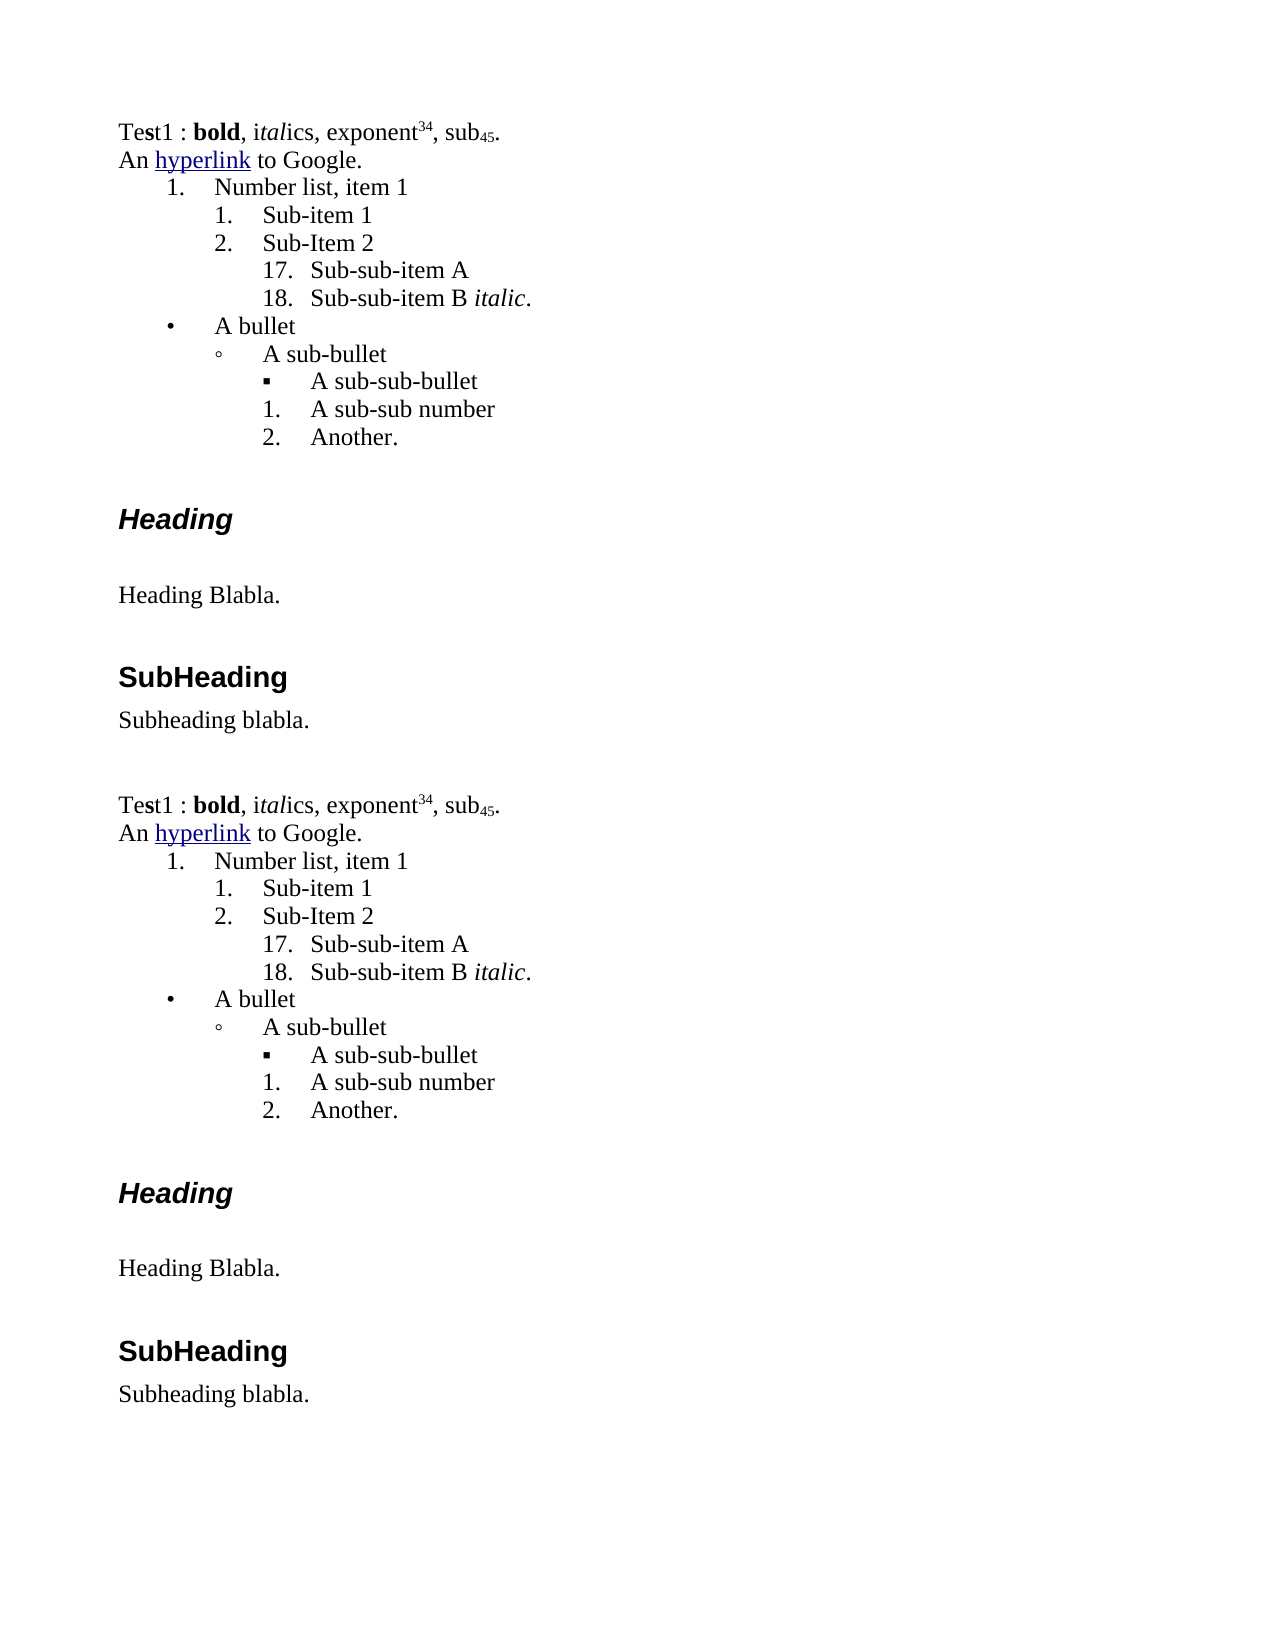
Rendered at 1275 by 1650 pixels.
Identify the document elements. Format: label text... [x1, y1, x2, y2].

list Sub-sub-item A [262, 930, 1157, 958]
list Number list, item 1 [166, 847, 1157, 874]
list Sub-Item 2 [214, 902, 1157, 930]
list Another. [262, 1096, 1157, 1152]
subtitle Heading [118, 1177, 1157, 1242]
list A sub-sub number [262, 1068, 1157, 1096]
text Heading Blabla. [118, 1254, 1157, 1310]
text Subheading blabla. [118, 1380, 1157, 1435]
subtitle SubHeading [118, 1335, 1157, 1367]
list A sub-sub-bullet [262, 1041, 1157, 1068]
list Sub-item 1 [214, 874, 1157, 902]
text An hyperlink to Google. [118, 819, 1157, 847]
list A bullet [166, 985, 1157, 1013]
list Sub-sub-item B italic. [262, 958, 1157, 985]
text Test1 : bold, italics, exponent34, sub45. [118, 791, 1157, 819]
list A sub-bullet [214, 1013, 1157, 1041]
